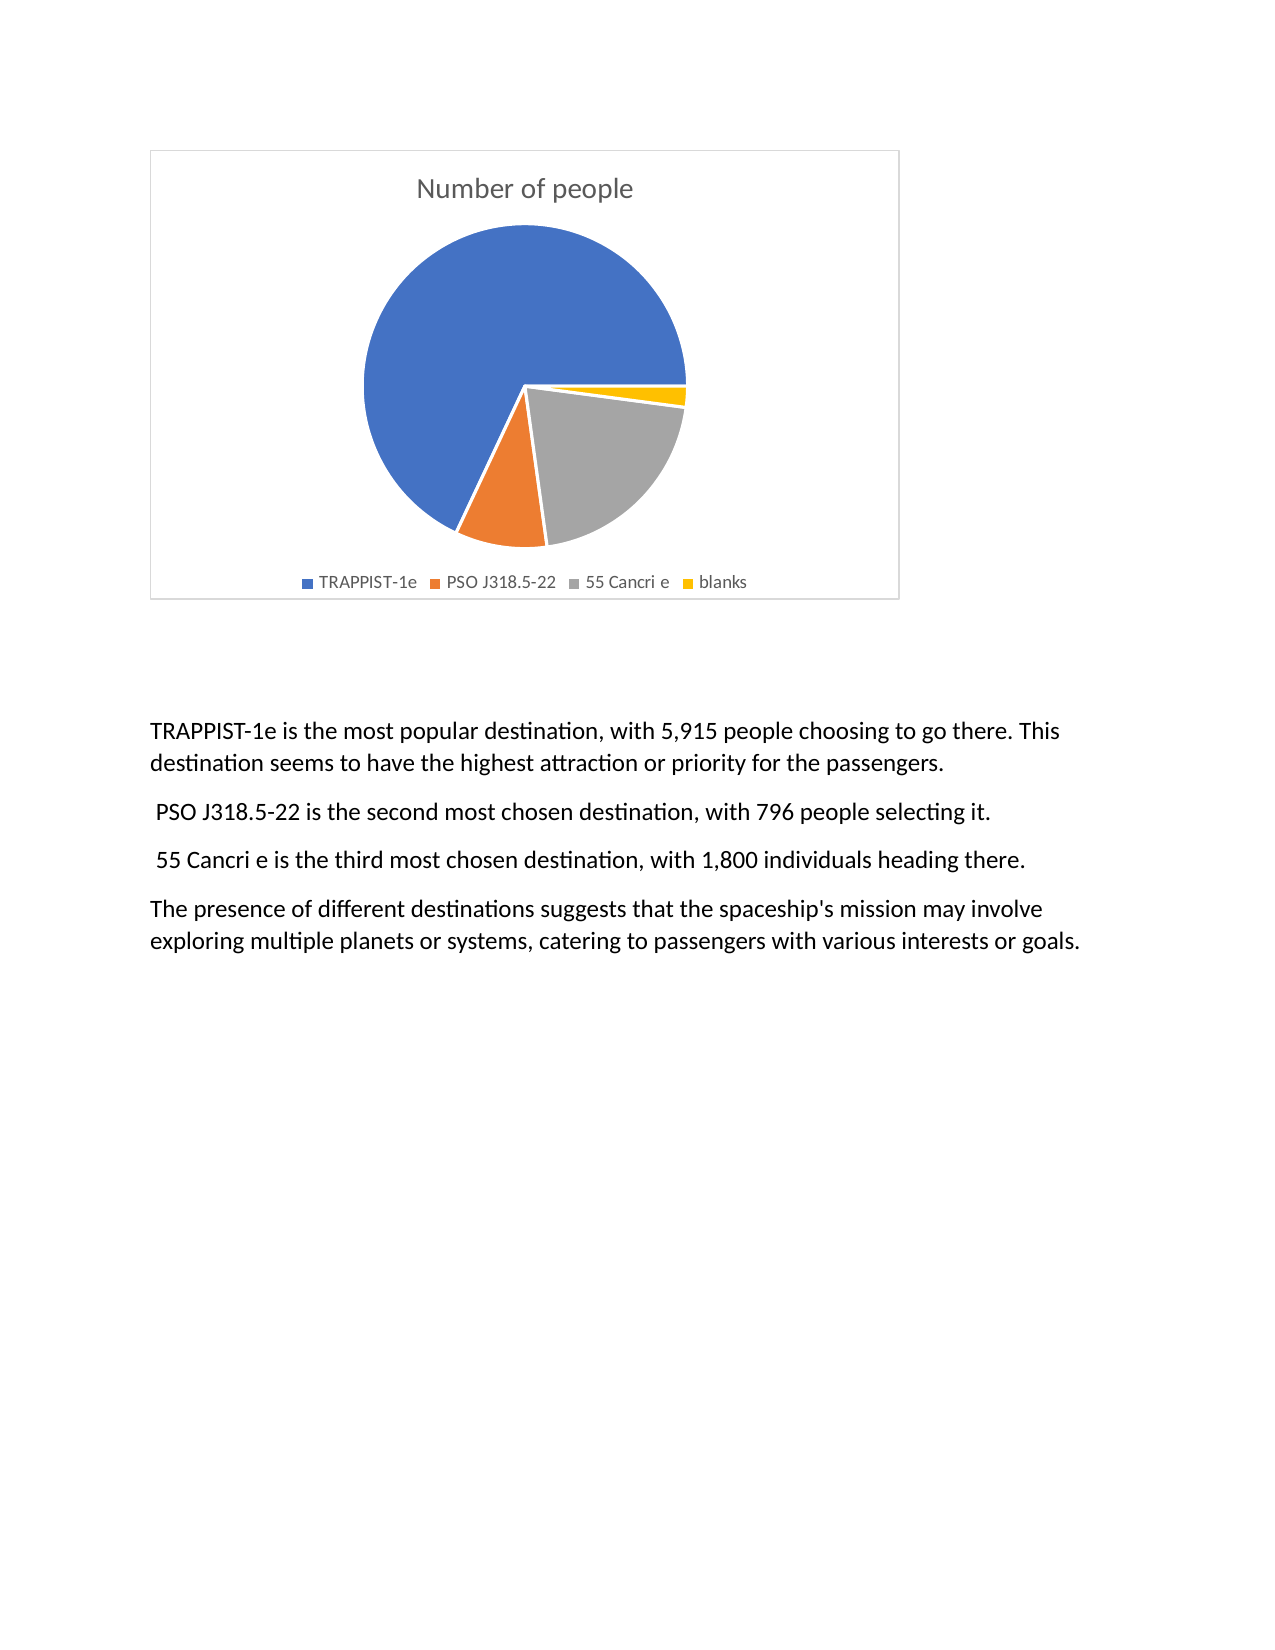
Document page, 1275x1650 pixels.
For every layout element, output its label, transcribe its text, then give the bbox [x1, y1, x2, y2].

text 55 Cancri e is the third most chosen destination, with 1,800 individuals heading there. [150, 844, 1125, 875]
text PSO J318.5-22 is the second most chosen destination, with 796 people selecting it. [150, 796, 1125, 826]
text TRAPPIST-1e is the most popular destination, with 5,915 people choosing to go there. This destination seems to have the highest attraction or priority for the passengers. [150, 715, 1125, 778]
text The presence of different destinations suggests that the spaceship's mission may involve exploring multiple planets or systems, catering to passengers with various interests or goals. [150, 893, 1125, 956]
